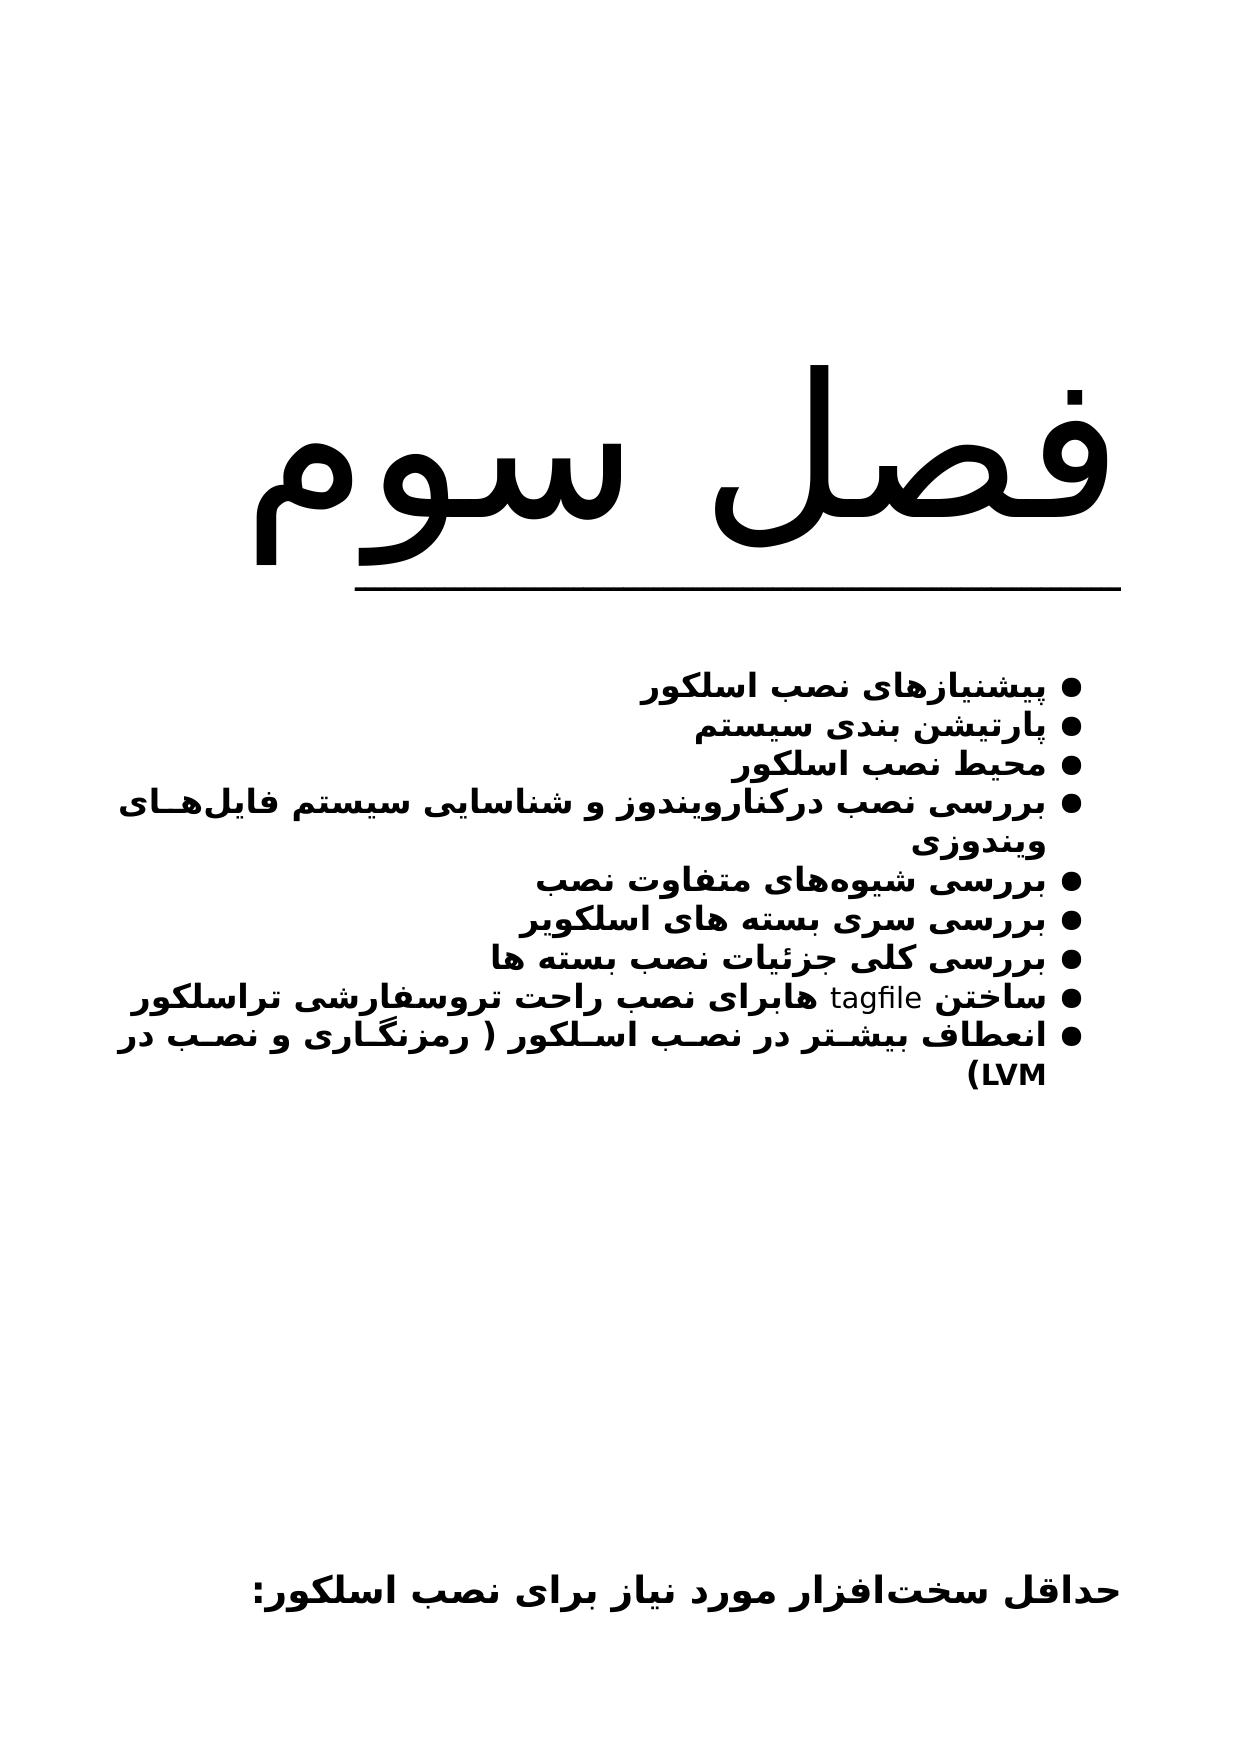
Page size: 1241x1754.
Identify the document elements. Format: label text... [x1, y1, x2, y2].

list ساختن tagfile هابرای نصب راحت تروسفارشی تراسلکور [118, 977, 1084, 1016]
list بررسی سری بسته های اسلکویر [118, 899, 1084, 938]
text حداقل سخت‌افزار مورد نیاز برای نصب اسلکور‌: [118, 1569, 1122, 1613]
list بررسی کلی جزئیات نصب بسته ها [118, 938, 1084, 977]
list پارتیشن بندی سیستم [118, 705, 1084, 744]
list انعطاف بیشتر در نصب اسلکور ( رمزنگاری و نصب در LVM) [118, 1016, 1084, 1094]
list بررسی شیوه‌های متفاوت نصب [118, 861, 1084, 899]
list پیشنیازهای نصب اسلکور [118, 666, 1084, 705]
text فصل سوم [118, 332, 1122, 564]
text ـــــــــــــــــــــــــــــــــــــــــــــــــــــــــــــــــــــــــــــ [118, 564, 1122, 598]
list بررسی نصب درکنارویندوز و شناسایی سیستم فایل‌های ویندوزی [118, 783, 1084, 861]
list محیط نصب اسلکور [118, 744, 1084, 783]
